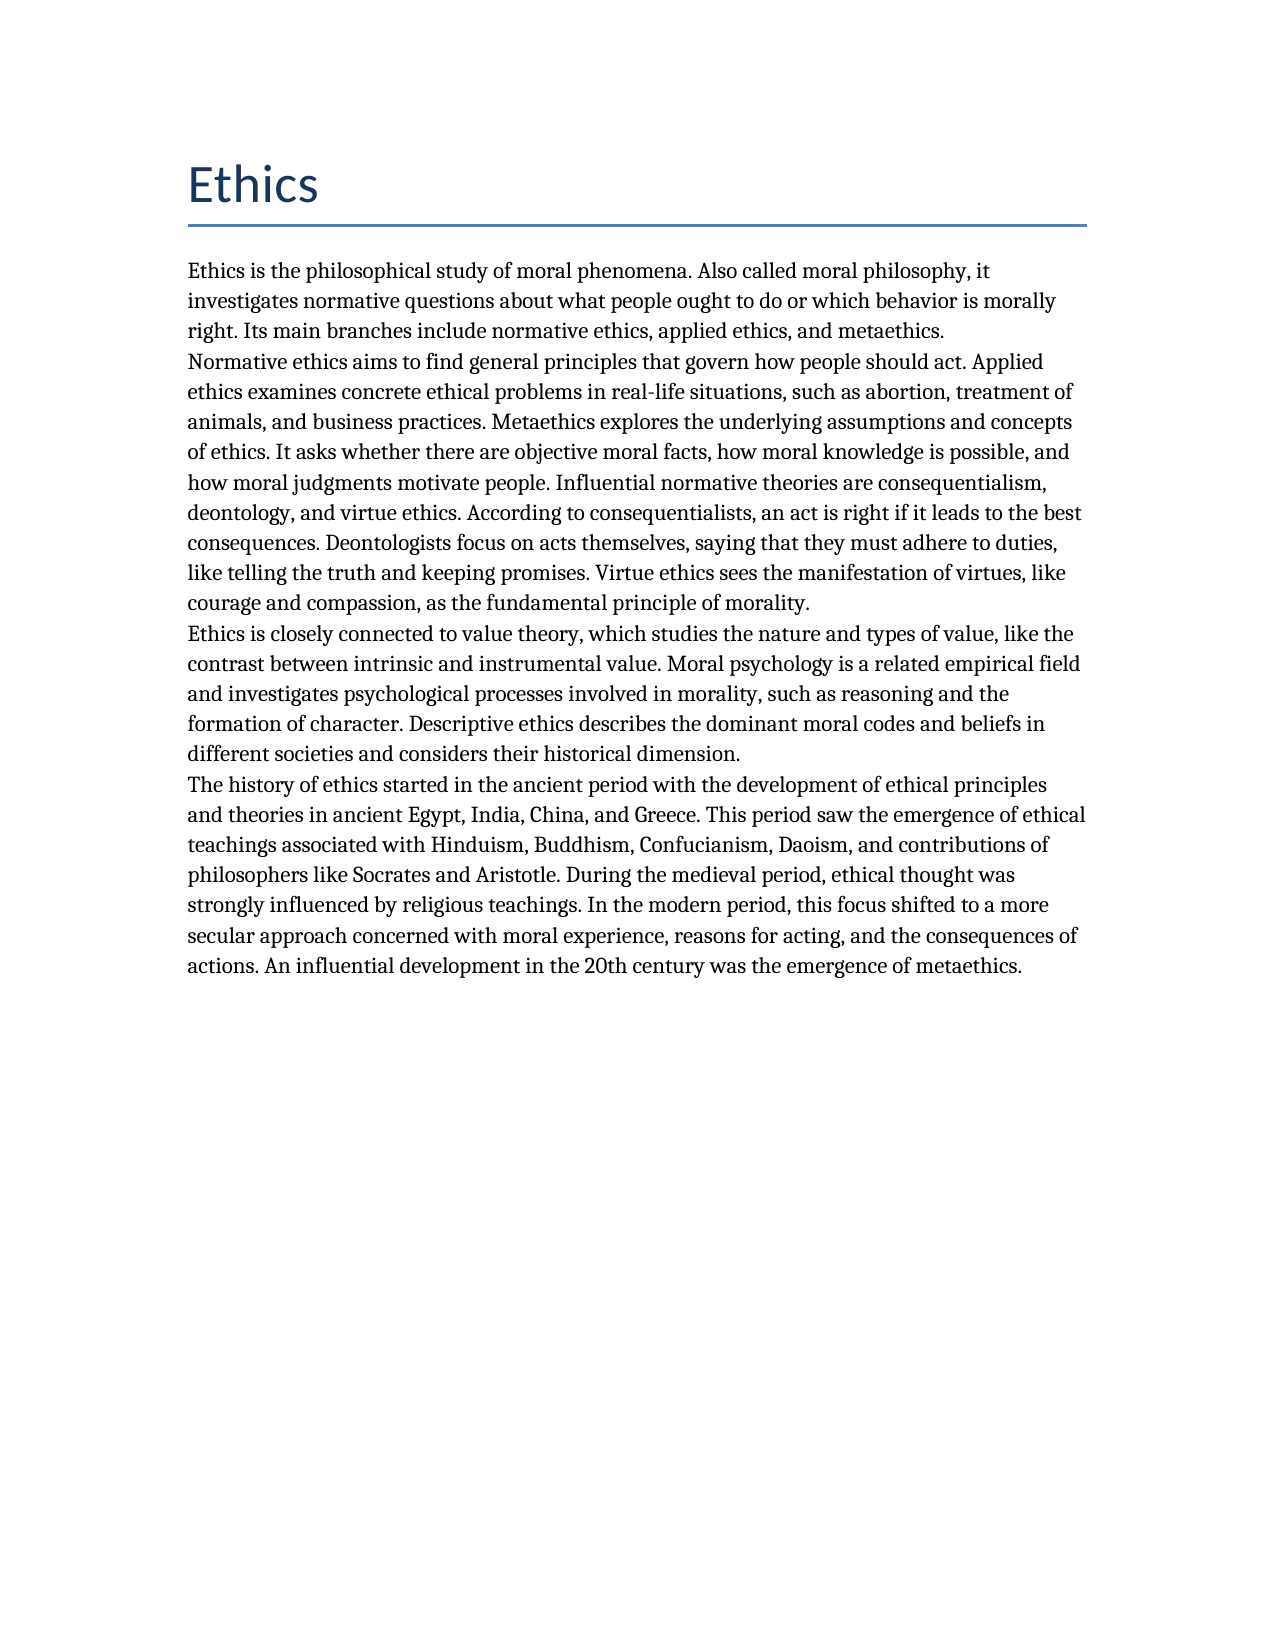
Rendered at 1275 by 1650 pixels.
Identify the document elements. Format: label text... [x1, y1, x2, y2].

text Ethics is the philosophical study of moral phenomena. Also called moral philosophy, it investigates normative questions about what people ought to do or which behavior is morally right. Its main branches include normative ethics, applied ethics, and metaethics. Normative ethics aims to find general principles that govern how people should act. Applied ethics examines concrete ethical problems in real-life situations, such as abortion, treatment of animals, and business practices. Metaethics explores the underlying assumptions and concepts of ethics. It asks whether there are objective moral facts, how moral knowledge is possible, and how moral judgments motivate people. Influential normative theories are consequentialism, deontology, and virtue ethics. According to consequentialists, an act is right if it leads to the best consequences. Deontologists focus on acts themselves, saying that they must adhere to duties, like telling the truth and keeping promises. Virtue ethics sees the manifestation of virtues, like courage and compassion, as the fundamental principle of morality. Ethics is closely connected to value theory, which studies the nature and types of value, like the contrast between intrinsic and instrumental value. Moral psychology is a related empirical field and investigates psychological processes involved in morality, such as reasoning and the formation of character. Descriptive ethics describes the dominant moral codes and beliefs in different societies and considers their historical dimension. The history of ethics started in the ancient period with the development of ethical principles and theories in ancient Egypt, India, China, and Greece. This period saw the emergence of ethical teachings associated with Hinduism, Buddhism, Confucianism, Daoism, and contributions of philosophers like Socrates and Aristotle. During the medieval period, ethical thought was strongly influenced by religious teachings. In the modern period, this focus shifted to a more secular approach concerned with moral experience, reasons for acting, and the consequences of actions. An influential development in the 20th century was the emergence of metaethics. [187, 258, 1087, 979]
title Ethics [187, 150, 1087, 227]
